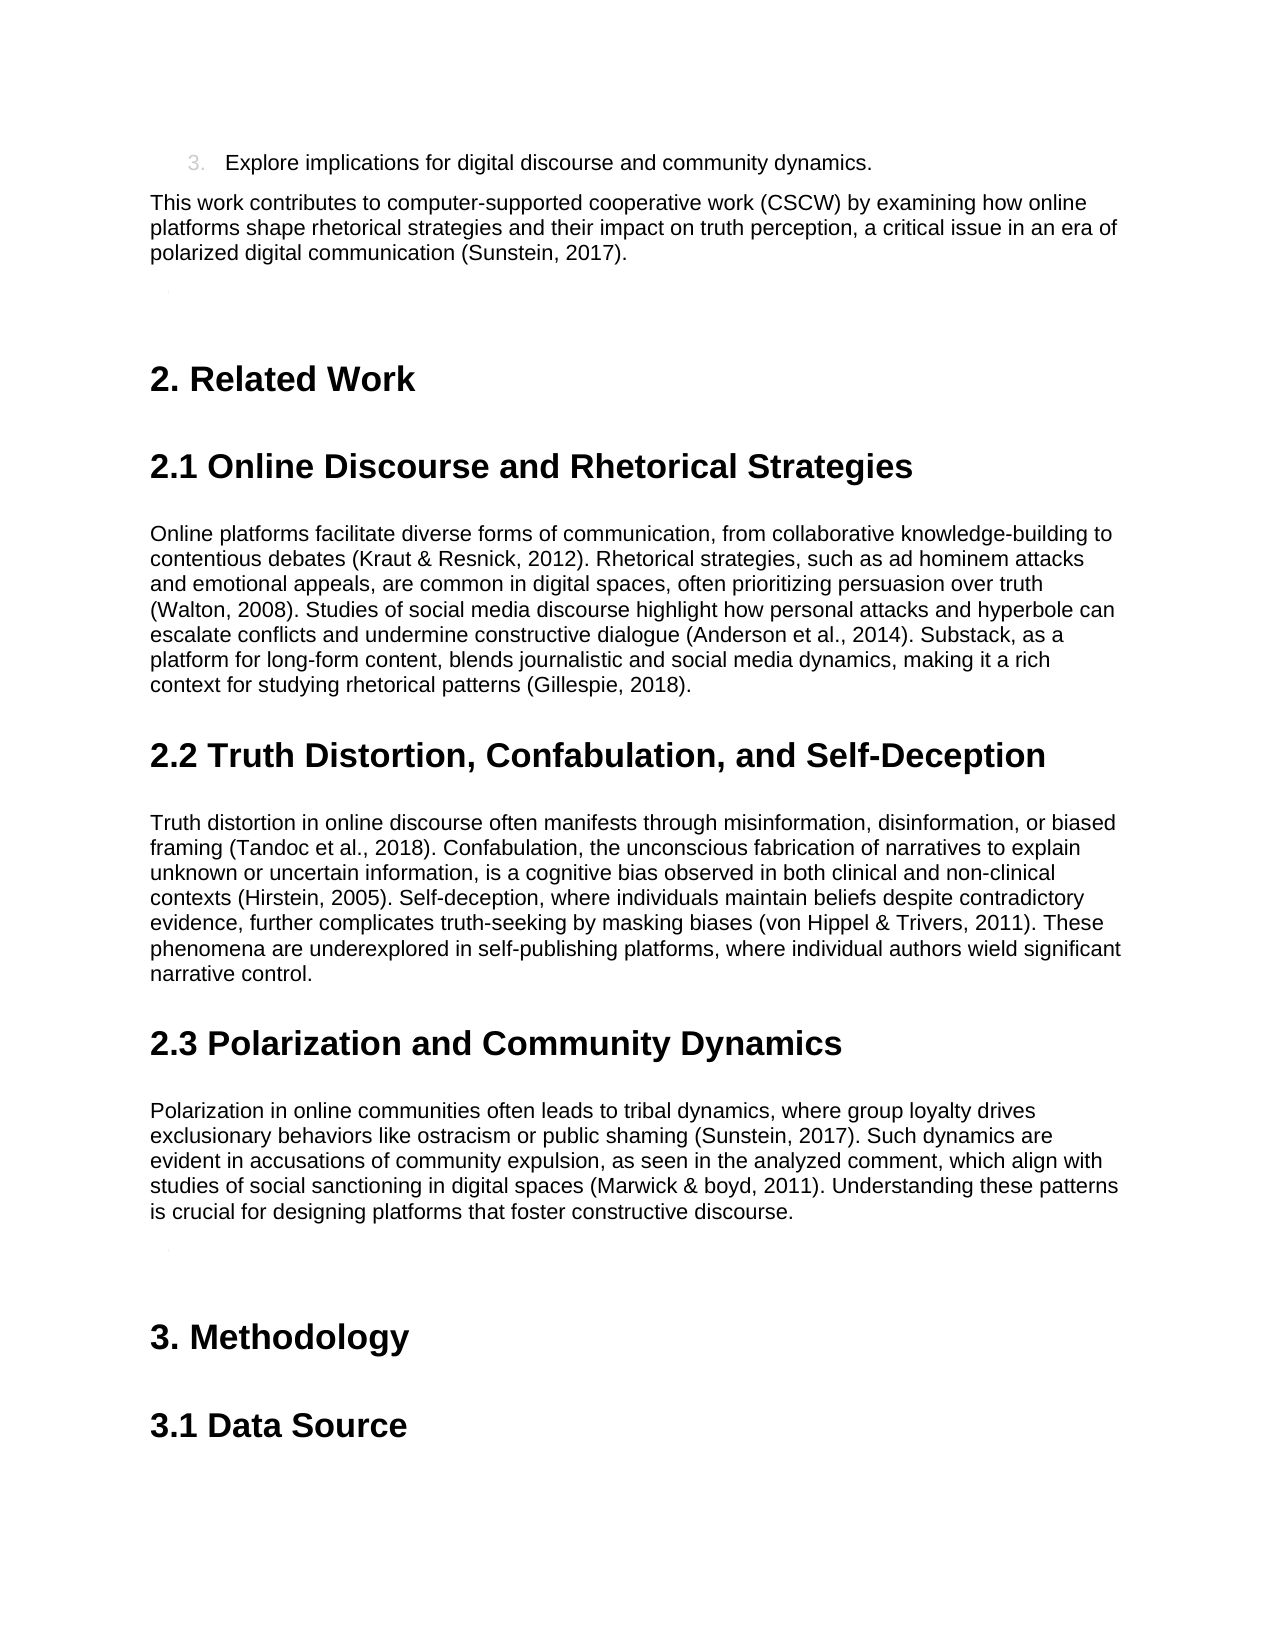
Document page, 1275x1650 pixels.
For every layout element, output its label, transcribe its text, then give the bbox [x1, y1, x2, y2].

text Online platforms facilitate diverse forms of communication, from collaborative knowledge-building to contentious debates (Kraut & Resnick, 2012). Rhetorical strategies, such as ad hominem attacks and emotional appeals, are common in digital spaces, often prioritizing persuasion over truth (Walton, 2008). Studies of social media discourse highlight how personal attacks and hyperbole can escalate conflicts and undermine constructive dialogue (Anderson et al., 2014). Substack, as a platform for long-form content, blends journalistic and social media dynamics, making it a rich context for studying rhetorical patterns (Gillespie, 2018). [150, 521, 1125, 697]
subtitle 3.1 Data Source [150, 1405, 1125, 1444]
text Truth distortion in online discourse often manifests through misinformation, disinformation, or biased framing (Tandoc et al., 2018). Confabulation, the unconscious fabrication of narratives to explain unknown or uncertain information, is a cognitive bias observed in both clinical and non-clinical contexts (Hirstein, 2005). Self-deception, where individuals maintain beliefs despite contradictory evidence, further complicates truth-seeking by masking biases (von Hippel & Trivers, 2011). These phenomena are underexplored in self-publishing platforms, where individual authors wield significant narrative control. [150, 809, 1125, 986]
subtitle 2.2 Truth Distortion, Confabulation, and Self-Deception [150, 735, 1125, 774]
subtitle 2.1 Online Discourse and Rhetorical Strategies [150, 446, 1125, 486]
subtitle 3. Methodology [150, 1317, 1125, 1357]
list Explore implications for digital discourse and community dynamics. [187, 150, 1125, 175]
text This work contributes to computer-supported cooperative work (CSCW) by examining how online platforms shape rhetorical strategies and their impact on truth perception, a critical issue in an era of polarized digital communication (Sunstein, 2017). [150, 190, 1125, 265]
text Polarization in online communities often leads to tribal dynamics, where group loyalty drives exclusionary behaviors like ostracism or public shaming (Sunstein, 2017). Such dynamics are evident in accusations of community expulsion, as seen in the analyzed comment, which align with studies of social sanctioning in digital spaces (Marwick & boyd, 2011). Understanding these patterns is crucial for designing platforms that foster constructive discourse. [150, 1098, 1125, 1224]
subtitle 2. Related Work [150, 358, 1125, 399]
subtitle 2.3 Polarization and Community Dynamics [150, 1023, 1125, 1063]
